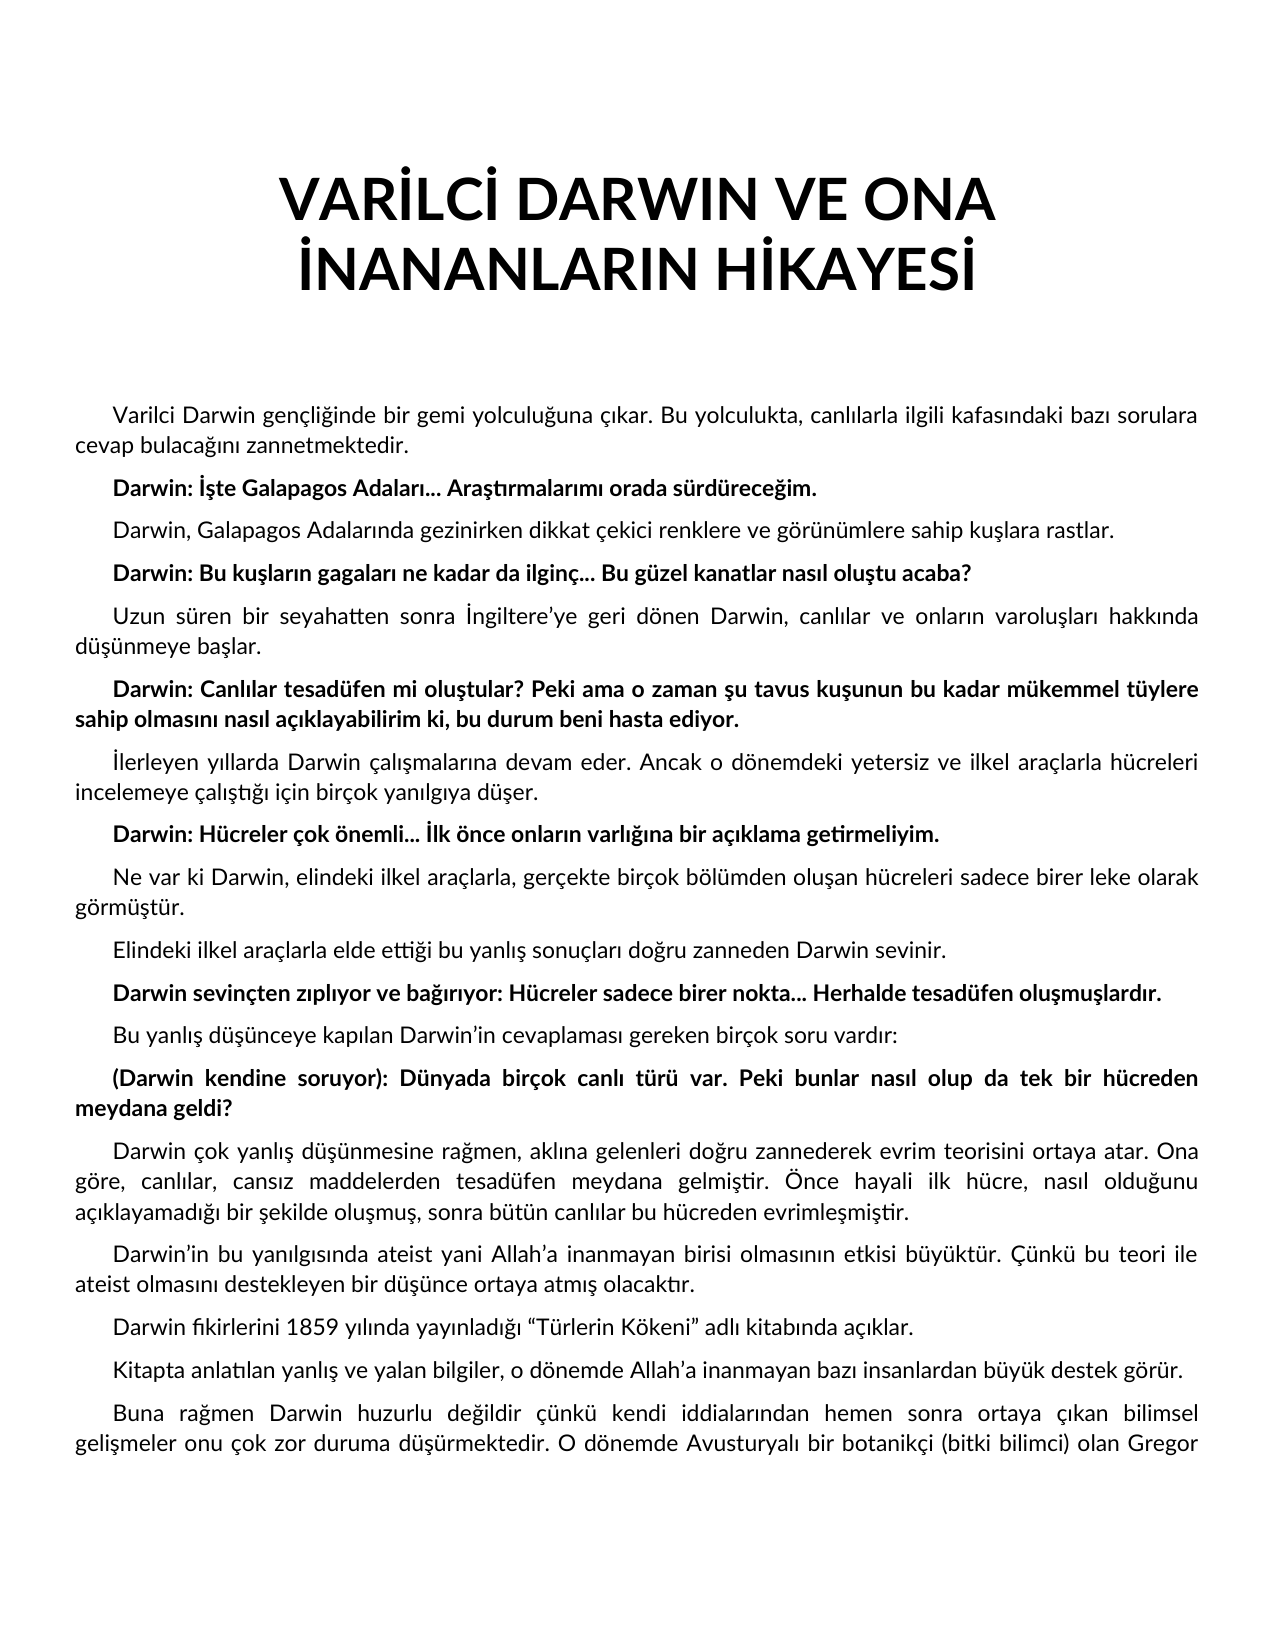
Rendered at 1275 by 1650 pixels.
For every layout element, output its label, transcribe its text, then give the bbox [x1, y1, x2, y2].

text Uzun süren bir seyahatten sonra İngiltere’ye geri dönen Darwin, canlılar ve onların varoluşları hakkında düşünmeye başlar. [75, 601, 1200, 659]
text (Darwin kendine soruyor): Dünyada birçok canlı türü var. Peki bunlar nasıl olup da tek bir hücreden meydana geldi? [75, 1064, 1200, 1122]
text Darwin fikirlerini 1859 yılında yayınladığı “Türlerin Kökeni” adlı kitabında açıklar. [75, 1313, 1200, 1340]
text Darwin: Bu kuşların gagaları ne kadar da ilginç... Bu güzel kanatlar nasıl oluştu acaba? [75, 559, 1200, 586]
text Buna rağmen Darwin huzurlu değildir çünkü kendi iddialarından hemen sonra ortaya çıkan bilimsel gelişmeler onu çok zor duruma düşürmektedir. O dönemde Avusturyalı bir botanikçi (bitki bilimci) olan Gregor [75, 1398, 1200, 1456]
text Darwin: Hücreler çok önemli... İlk önce onların varlığına bir açıklama getirmeliyim. [75, 820, 1200, 848]
text Bu yanlış düşünceye kapılan Darwin’in cevaplaması gereken birçok soru vardır: [75, 1021, 1200, 1049]
text İlerleyen yıllarda Darwin çalışmalarına devam eder. Ancak o dönemdeki yetersiz ve ilkel araçlarla hücreleri incelemeye çalıştığı için birçok yanılgıya düşer. [75, 747, 1200, 805]
text Darwin, Galapagos Adalarında gezinirken dikkat çekici renklere ve görünümlere sahip kuşlara rastlar. [75, 516, 1200, 543]
text Varilci Darwin gençliğinde bir gemi yolculuğuna çıkar. Bu yolculukta, canlılarla ilgili kafasındaki bazı sorulara cevap bulacağını zannetmektedir. [75, 400, 1200, 458]
text Darwin sevinçten zıplıyor ve bağırıyor: Hücreler sadece birer nokta... Herhalde tesadüfen oluşmuşlardır. [75, 978, 1200, 1006]
text Darwin: İşte Galapagos Adaları... Araştırmalarımı orada sürdüreceğim. [75, 473, 1200, 501]
text Kitapta anlatılan yanlış ve yalan bilgiler, o dönemde Allah’a inanmayan bazı insanlardan büyük destek görür. [75, 1356, 1200, 1383]
text Darwin’in bu yanılgısında ateist yani Allah’a inanmayan birisi olmasının etkisi büyüktür. Çünkü bu teori ile ateist olmasını destekleyen bir düşünce ortaya atmış olacaktır. [75, 1240, 1200, 1298]
text Elindeki ilkel araçlarla elde ettiği bu yanlış sonuçları doğru zanneden Darwin sevinir. [75, 936, 1200, 963]
text Ne var ki Darwin, elindeki ilkel araçlarla, gerçekte birçok bölümden oluşan hücreleri sadece birer leke olarak görmüştür. [75, 863, 1200, 921]
text Darwin çok yanlış düşünmesine rağmen, aklına gelenleri doğru zannederek evrim teorisini ortaya atar. Ona göre, canlılar, cansız maddelerden tesadüfen meydana gelmiştir. Önce hayali ilk hücre, nasıl olduğunu açıklayamadığı bir şekilde oluşmuş, sonra bütün canlılar bu hücreden evrimleşmiştir. [75, 1137, 1200, 1225]
text Darwin: Canlılar tesadüfen mi oluştular? Peki ama o zaman şu tavus kuşunun bu kadar mükemmel tüylere sahip olmasını nasıl açıklayabilirim ki, bu durum beni hasta ediyor. [75, 674, 1200, 732]
subtitle VARİLCİ DARWIN VE ONA İNANANLARIN HİKAYESİ [75, 162, 1200, 302]
